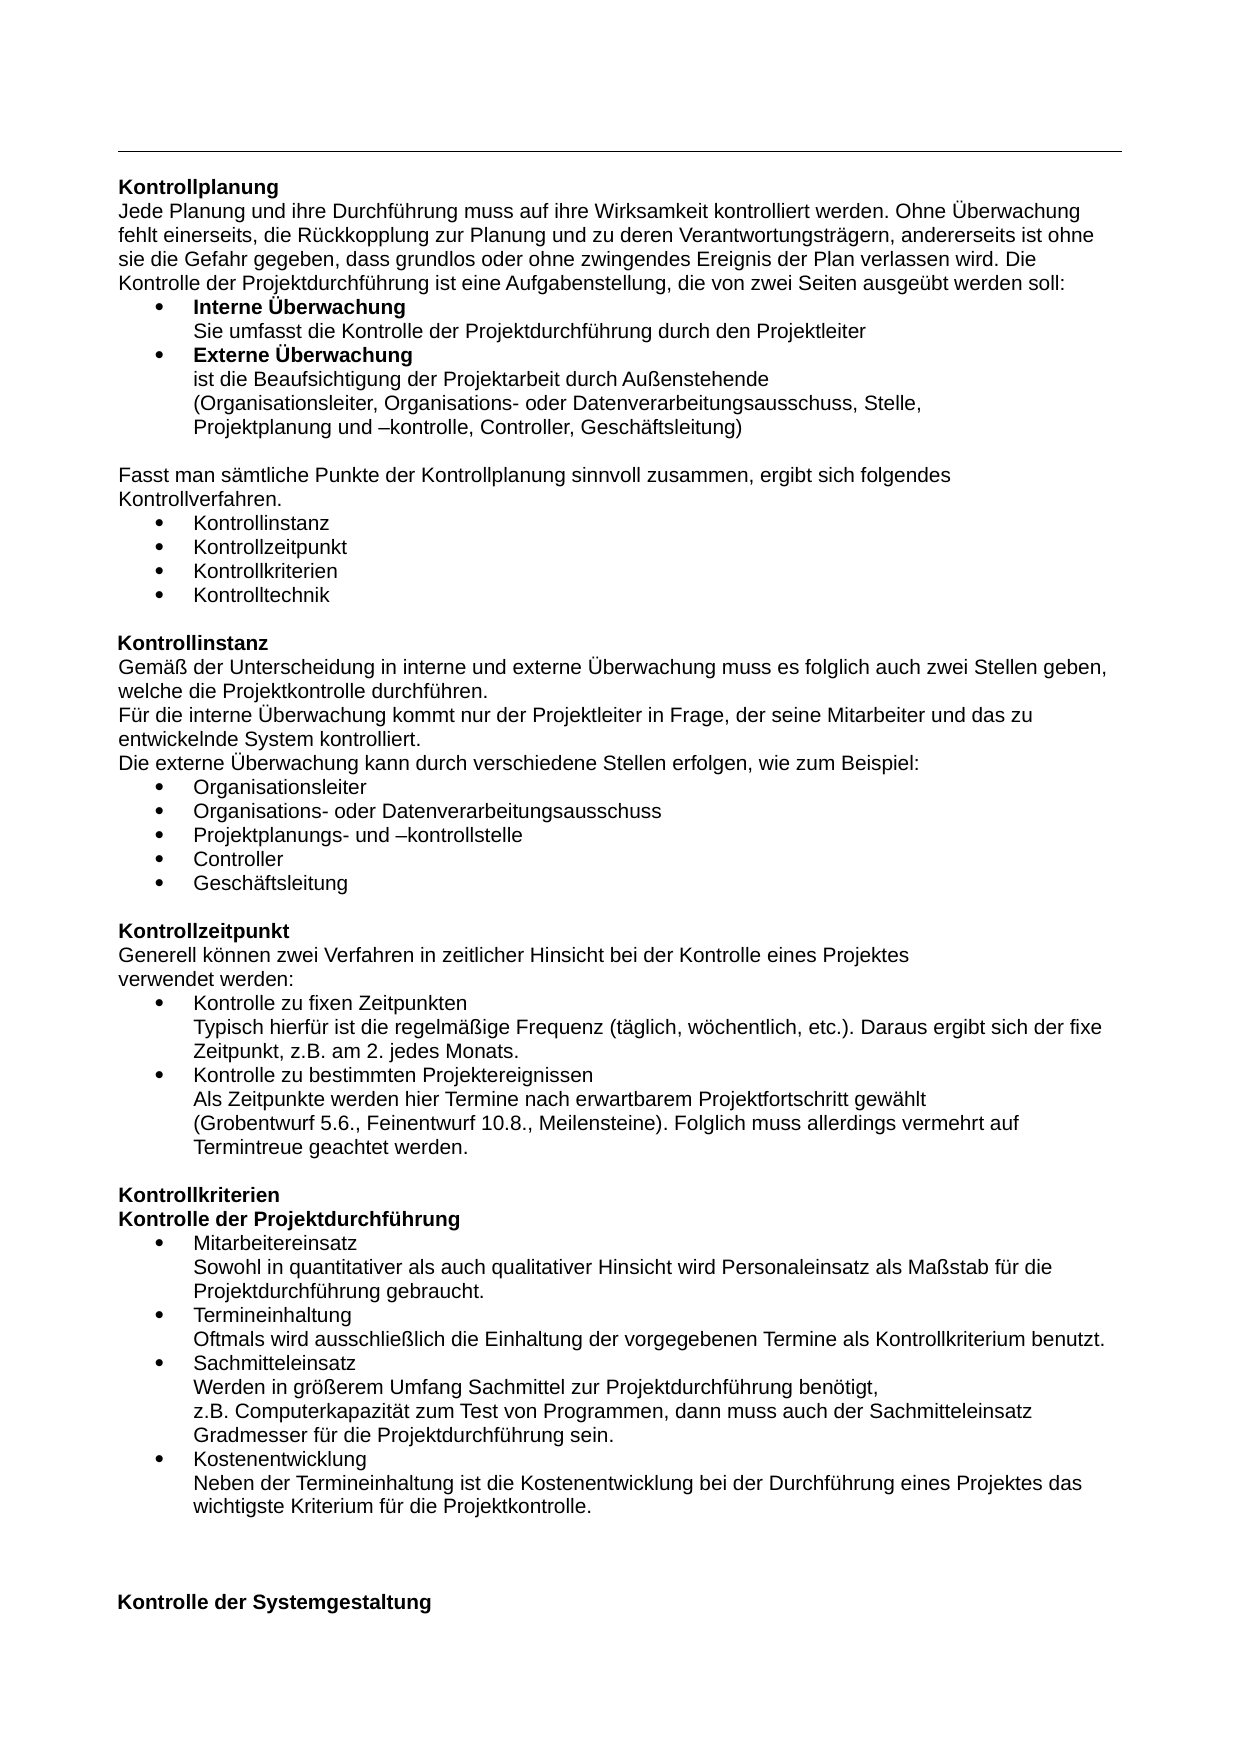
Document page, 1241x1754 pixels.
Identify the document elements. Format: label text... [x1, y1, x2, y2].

list Kontrollinstanz [156, 511, 1122, 534]
subtitle Kontrollkriterien [118, 1182, 1122, 1206]
subtitle Kontrolle der Projektdurchführung [118, 1206, 1122, 1230]
list Kostenentwicklung Neben der Termineinhaltung ist die Kostenentwicklung bei der Durchführung eines Projektes das wichtigste Kriterium für die Projektkontrolle. [156, 1446, 1122, 1518]
list Sachmitteleinsatz Werden in größerem Umfang Sachmittel zur Projektdurchführung benötigt, z.B. Computerkapazität zum Test von Programmen, dann muss auch der Sachmitteleinsatz Gradmesser für die Projektdurchführung sein. [156, 1350, 1122, 1446]
list Mitarbeitereinsatz Sowohl in quantitativer als auch qualitativer Hinsicht wird Personaleinsatz als Maßstab für die Projektdurchführung gebraucht. [156, 1230, 1122, 1302]
list Externe Überwachung ist die Beaufsichtigung der Projektarbeit durch Außenstehende (Organisationsleiter, Organisations- oder Datenverarbeitungsausschuss, Stelle, Projektplanung und –kontrolle, Controller, Geschäftsleitung) [156, 343, 1122, 439]
list Kontrollkriterien [156, 559, 1122, 583]
list Kontrollinstanz [117, 631, 1122, 655]
list Kontrolle zu fixen Zeitpunkten Typisch hierfür ist die regelmäßige Frequenz (täglich, wöchentlich, etc.). Daraus ergibt sich der fixe Zeitpunkt, z.B. am 2. jedes Monats. [156, 991, 1122, 1063]
subtitle Kontrollplanung [118, 175, 1122, 199]
text Die externe Überwachung kann durch verschiedene Stellen erfolgen, wie zum Beispiel: [118, 751, 1122, 774]
list Geschäftsleitung [156, 871, 1122, 895]
list Kontrollzeitpunkt [156, 534, 1122, 559]
list Organisationsleiter [156, 774, 1122, 798]
list Organisations- oder Datenverarbeitungsausschuss [156, 798, 1122, 823]
list Interne Überwachung Sie umfasst die Kontrolle der Projektdurchführung durch den Projektleiter [156, 295, 1122, 343]
list Kontrolle zu bestimmten Projektereignissen Als Zeitpunkte werden hier Termine nach erwartbarem Projektfortschritt gewählt (Grobentwurf 5.6., Feinentwurf 10.8., Meilensteine). Folglich muss allerdings vermehrt auf Termintreue geachtet werden. [156, 1063, 1122, 1158]
text Generell können zwei Verfahren in zeitlicher Hinsicht bei der Kontrolle eines Projektes [118, 943, 1122, 967]
text Gemäß der Unterscheidung in interne und externe Überwachung muss es folglich auch zwei Stellen geben, welche die Projektkontrolle durchführen. [118, 655, 1122, 703]
text Fasst man sämtliche Punkte der Kontrollplanung sinnvoll zusammen, ergibt sich folgendes [118, 463, 1122, 487]
list Controller [156, 847, 1122, 871]
list Termineinhaltung Oftmals wird ausschließlich die Einhaltung der vorgegebenen Termine als Kontrollkriterium benutzt. [156, 1302, 1122, 1350]
text verwendet werden: [118, 967, 1122, 991]
list Kontrolltechnik [156, 583, 1122, 607]
text Kontrollverfahren. [118, 487, 1122, 511]
text Jede Planung und ihre Durchführung muss auf ihre Wirksamkeit kontrolliert werden. Ohne Überwachung fehlt einerseits, die Rückkopplung zur Planung und zu deren Verantwortungsträgern, andererseits ist ohne sie die Gefahr gegeben, dass grundlos oder ohne zwingendes Ereignis der Plan verlassen wird. Die Kontrolle der Projektdurchführung ist eine Aufgabenstellung, die von zwei Seiten ausgeübt werden soll: [118, 199, 1122, 295]
list Kontrolle der Systemgestaltung [117, 1590, 1122, 1614]
list Projektplanungs- und –kontrollstelle [156, 823, 1122, 847]
subtitle Kontrollzeitpunkt [118, 919, 1122, 943]
text Für die interne Überwachung kommt nur der Projektleiter in Frage, der seine Mitarbeiter und das zu entwickelnde System kontrolliert. [118, 703, 1122, 751]
